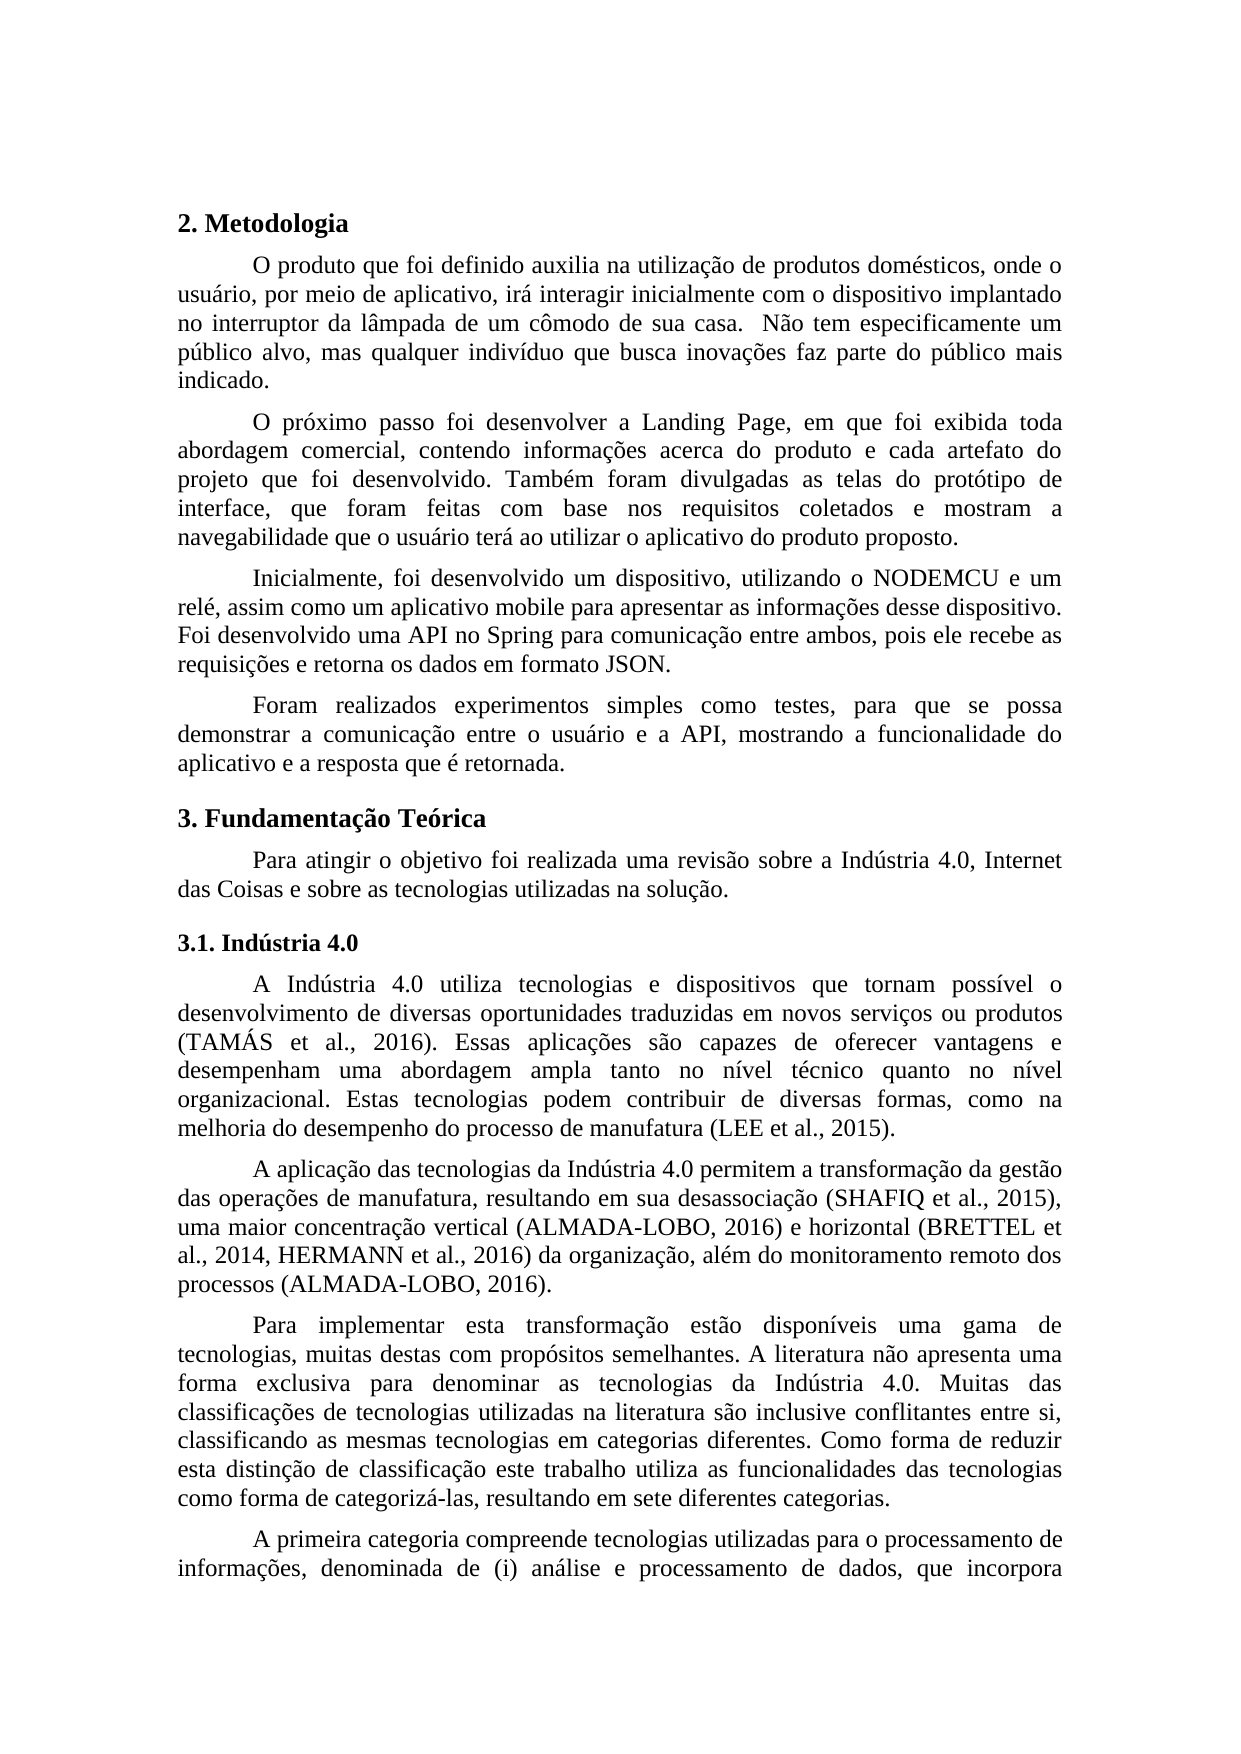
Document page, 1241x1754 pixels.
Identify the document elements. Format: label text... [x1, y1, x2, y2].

subtitle 2. Metodologia [177, 207, 1063, 238]
text Para atingir o objetivo foi realizada uma revisão sobre a Indústria 4.0, Internet das Coisas e sobre as tecnologias utilizadas na solução. [177, 845, 1063, 903]
subtitle 3.1. Indústria 4.0 [177, 928, 1063, 957]
text O próximo passo foi desenvolver a Landing Page, em que foi exibida toda abordagem comercial, contendo informações acerca do produto e cada artefato do projeto que foi desenvolvido. Também foram divulgadas as telas do protótipo de interface, que foram feitas com base nos requisitos coletados e mostram a navegabilidade que o usuário terá ao utilizar o aplicativo do produto proposto. [177, 407, 1063, 550]
text Foram realizados experimentos simples como testes, para que se possa demonstrar a comunicação entre o usuário e a API, mostrando a funcionalidade do aplicativo e a resposta que é retornada. [177, 690, 1063, 777]
text Para implementar esta transformação estão disponíveis uma gama de tecnologias, muitas destas com propósitos semelhantes. A literatura não apresenta uma forma exclusiva para denominar as tecnologias da Indústria 4.0. Muitas das classificações de tecnologias utilizadas na literatura são inclusive conflitantes entre si, classificando as mesmas tecnologias em categorias diferentes. Como forma de reduzir esta distinção de classificação este trabalho utiliza as funcionalidades das tecnologias como forma de categorizá-las, resultando em sete diferentes categorias. [177, 1310, 1063, 1512]
text O produto que foi definido auxilia na utilização de produtos domésticos, onde o usuário, por meio de aplicativo, irá interagir inicialmente com o dispositivo implantado no interruptor da lâmpada de um cômodo de sua casa. Não tem especificamente um público alvo, mas qualquer indivíduo que busca inovações faz parte do público mais indicado. [177, 250, 1063, 394]
subtitle 3. Fundamentação Teórica [177, 802, 1063, 833]
text A primeira categoria compreende tecnologias utilizadas para o processamento de informações, denominada de (i) análise e processamento de dados, que incorpora [177, 1524, 1063, 1582]
text Inicialmente, foi desenvolvido um dispositivo, utilizando o NODEMCU e um relé, assim como um aplicativo mobile para apresentar as informações desse dispositivo. Foi desenvolvido uma API no Spring para comunicação entre ambos, pois ele recebe as requisições e retorna os dados em formato JSON. [177, 563, 1063, 678]
text A aplicação das tecnologias da Indústria 4.0 permitem a transformação da gestão das operações de manufatura, resultando em sua desassociação (SHAFIQ et al., 2015), uma maior concentração vertical (ALMADA-LOBO, 2016) e horizontal (BRETTEL et al., 2014, HERMANN et al., 2016) da organização, além do monitoramento remoto dos processos (ALMADA-LOBO, 2016). [177, 1154, 1063, 1298]
text A Indústria 4.0 utiliza tecnologias e dispositivos que tornam possível o desenvolvimento de diversas oportunidades traduzidas em novos serviços ou produtos (TAMÁS et al., 2016). Essas aplicações são capazes de oferecer vantagens e desempenham uma abordagem ampla tanto no nível técnico quanto no nível organizacional. Estas tecnologias podem contribuir de diversas formas, como na melhoria do desempenho do processo de manufatura (LEE et al., 2015). [177, 969, 1063, 1142]
